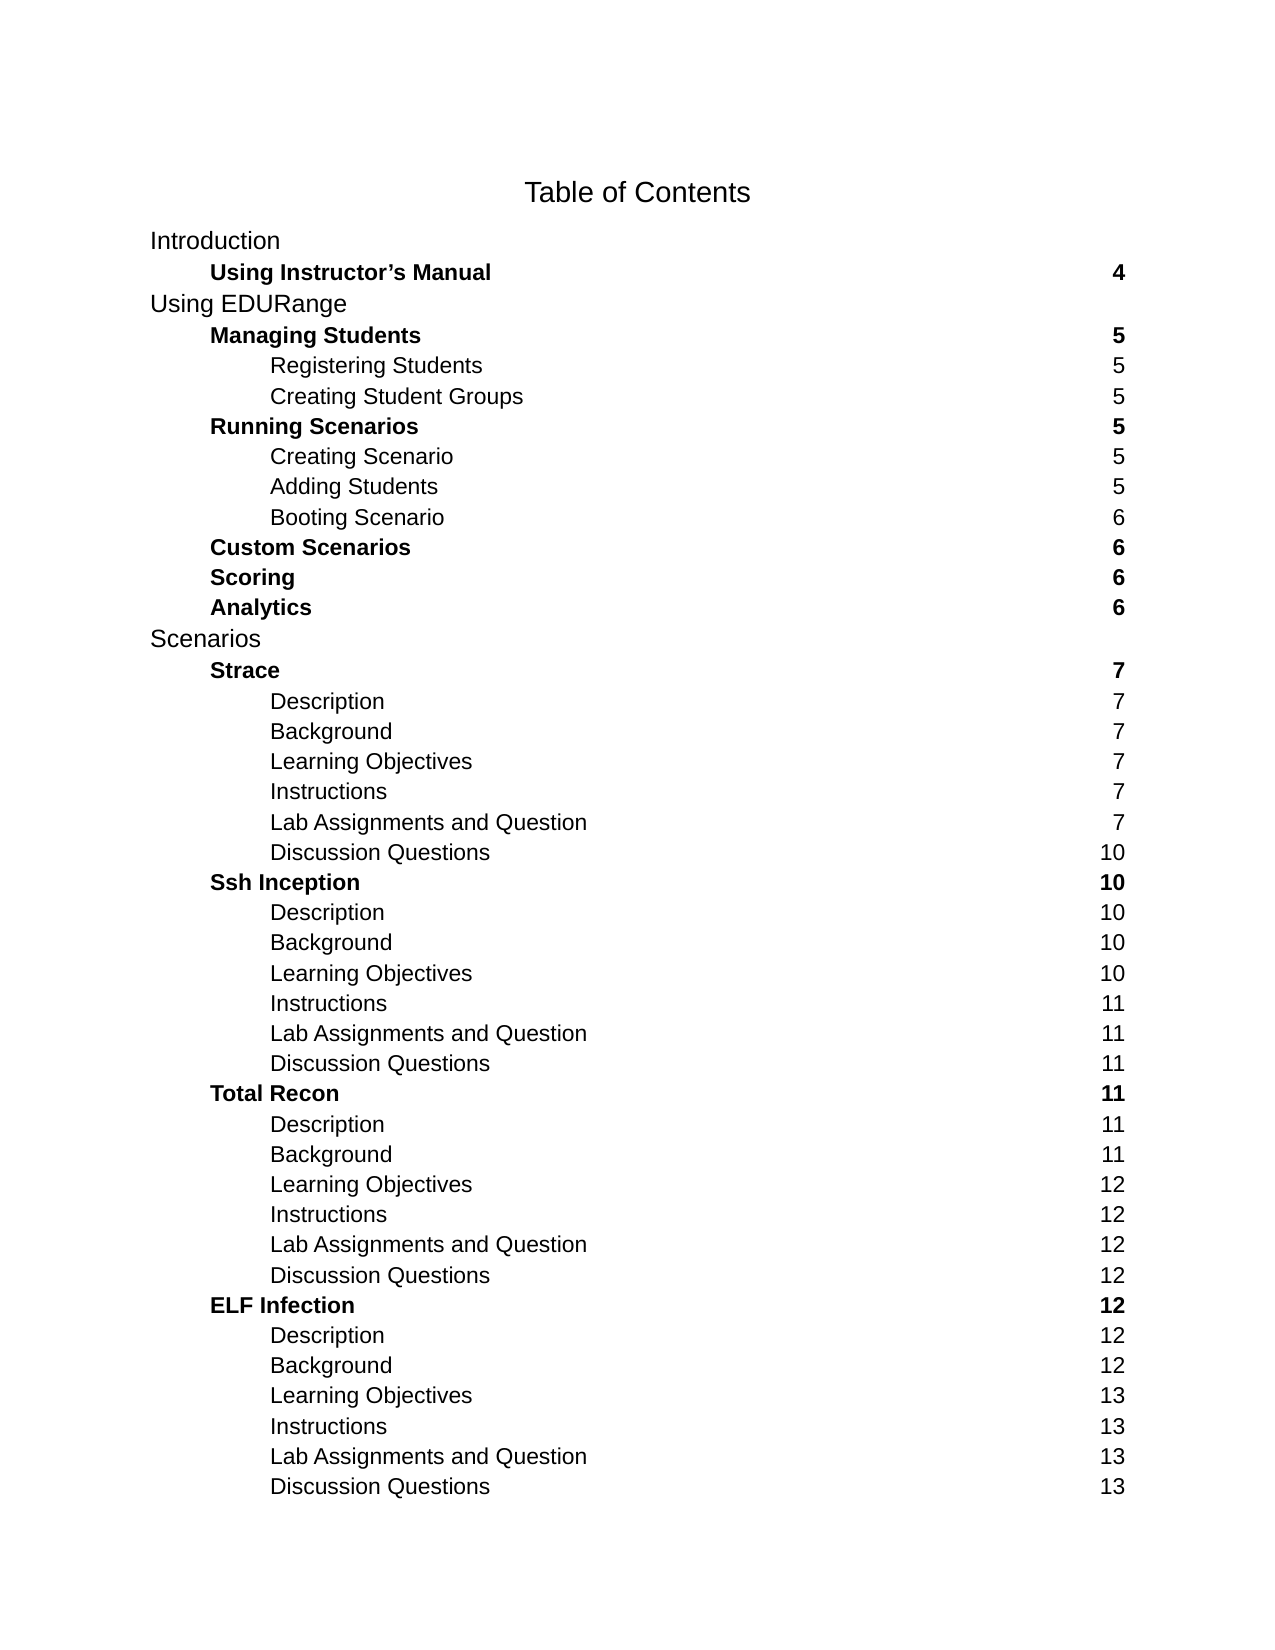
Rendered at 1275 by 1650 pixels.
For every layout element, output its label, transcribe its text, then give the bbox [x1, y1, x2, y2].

text Lab Assignments and Question 12 [150, 1231, 1125, 1258]
text Creating Student Groups 5 [150, 383, 1125, 409]
text Learning Objectives 7 [150, 748, 1125, 774]
text Lab Assignments and Question 7 [150, 808, 1125, 835]
text Lab Assignments and Question 13 [150, 1443, 1125, 1469]
text ELF Infection 12 [150, 1292, 1125, 1318]
text Scenarios [150, 624, 1125, 653]
text Total Recon 11 [150, 1080, 1125, 1107]
text Scoring 6 [150, 564, 1125, 590]
subtitle Table of Contents [150, 175, 1125, 208]
text Learning Objectives 13 [150, 1382, 1125, 1409]
text Booting Scenario 6 [150, 503, 1125, 530]
text Background 11 [150, 1141, 1125, 1167]
text Discussion Questions 10 [150, 839, 1125, 865]
text Discussion Questions 13 [150, 1473, 1125, 1499]
text Introduction [150, 226, 1125, 255]
text Instructions 11 [150, 990, 1125, 1016]
text Instructions 13 [150, 1413, 1125, 1439]
text Instructions 12 [150, 1201, 1125, 1227]
text Background 10 [150, 929, 1125, 956]
text Using Instructor’s Manual 4 [150, 259, 1125, 285]
text Lab Assignments and Question 11 [150, 1020, 1125, 1046]
text Strace 7 [150, 657, 1125, 684]
text Adding Students 5 [150, 473, 1125, 500]
text Discussion Questions 12 [150, 1262, 1125, 1288]
text Analytics 6 [150, 594, 1125, 621]
text Managing Students 5 [150, 322, 1125, 349]
text Description 7 [150, 688, 1125, 714]
text Learning Objectives 10 [150, 959, 1125, 986]
text Background 7 [150, 718, 1125, 744]
text Instructions 7 [150, 778, 1125, 804]
text Ssh Inception 10 [150, 869, 1125, 895]
text Registering Students 5 [150, 352, 1125, 379]
text Discussion Questions 11 [150, 1050, 1125, 1076]
text Description 12 [150, 1322, 1125, 1348]
text Description 10 [150, 899, 1125, 925]
text Custom Scenarios 6 [150, 534, 1125, 560]
text Description 11 [150, 1111, 1125, 1137]
text Background 12 [150, 1352, 1125, 1378]
text Using EDURange [150, 289, 1125, 318]
text Creating Scenario 5 [150, 443, 1125, 469]
text Running Scenarios 5 [150, 413, 1125, 439]
text Learning Objectives 12 [150, 1171, 1125, 1197]
